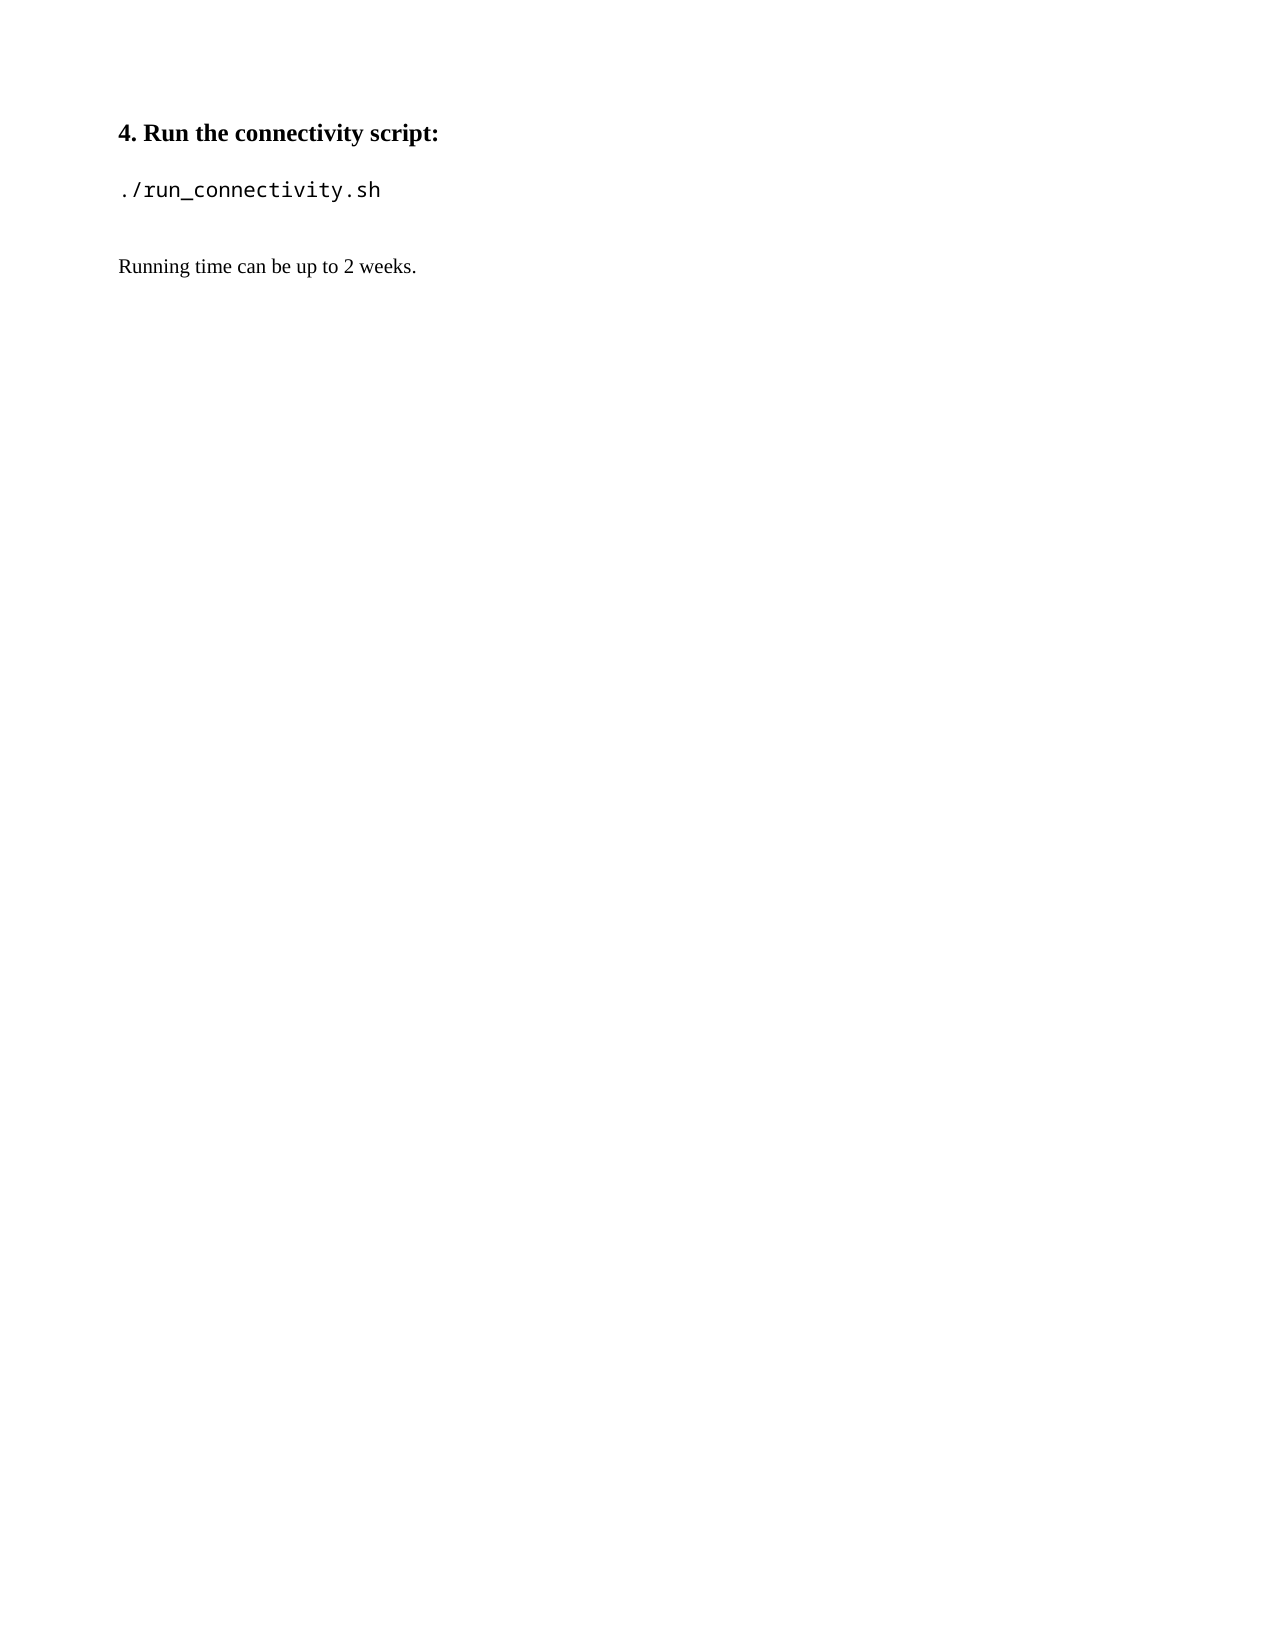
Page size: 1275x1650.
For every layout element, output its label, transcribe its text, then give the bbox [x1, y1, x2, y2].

text 4. Run the connectivity script: [118, 118, 1157, 147]
text Running time can be up to 2 weeks. [118, 254, 1157, 278]
text ./run_connectivity.sh [118, 176, 1157, 204]
